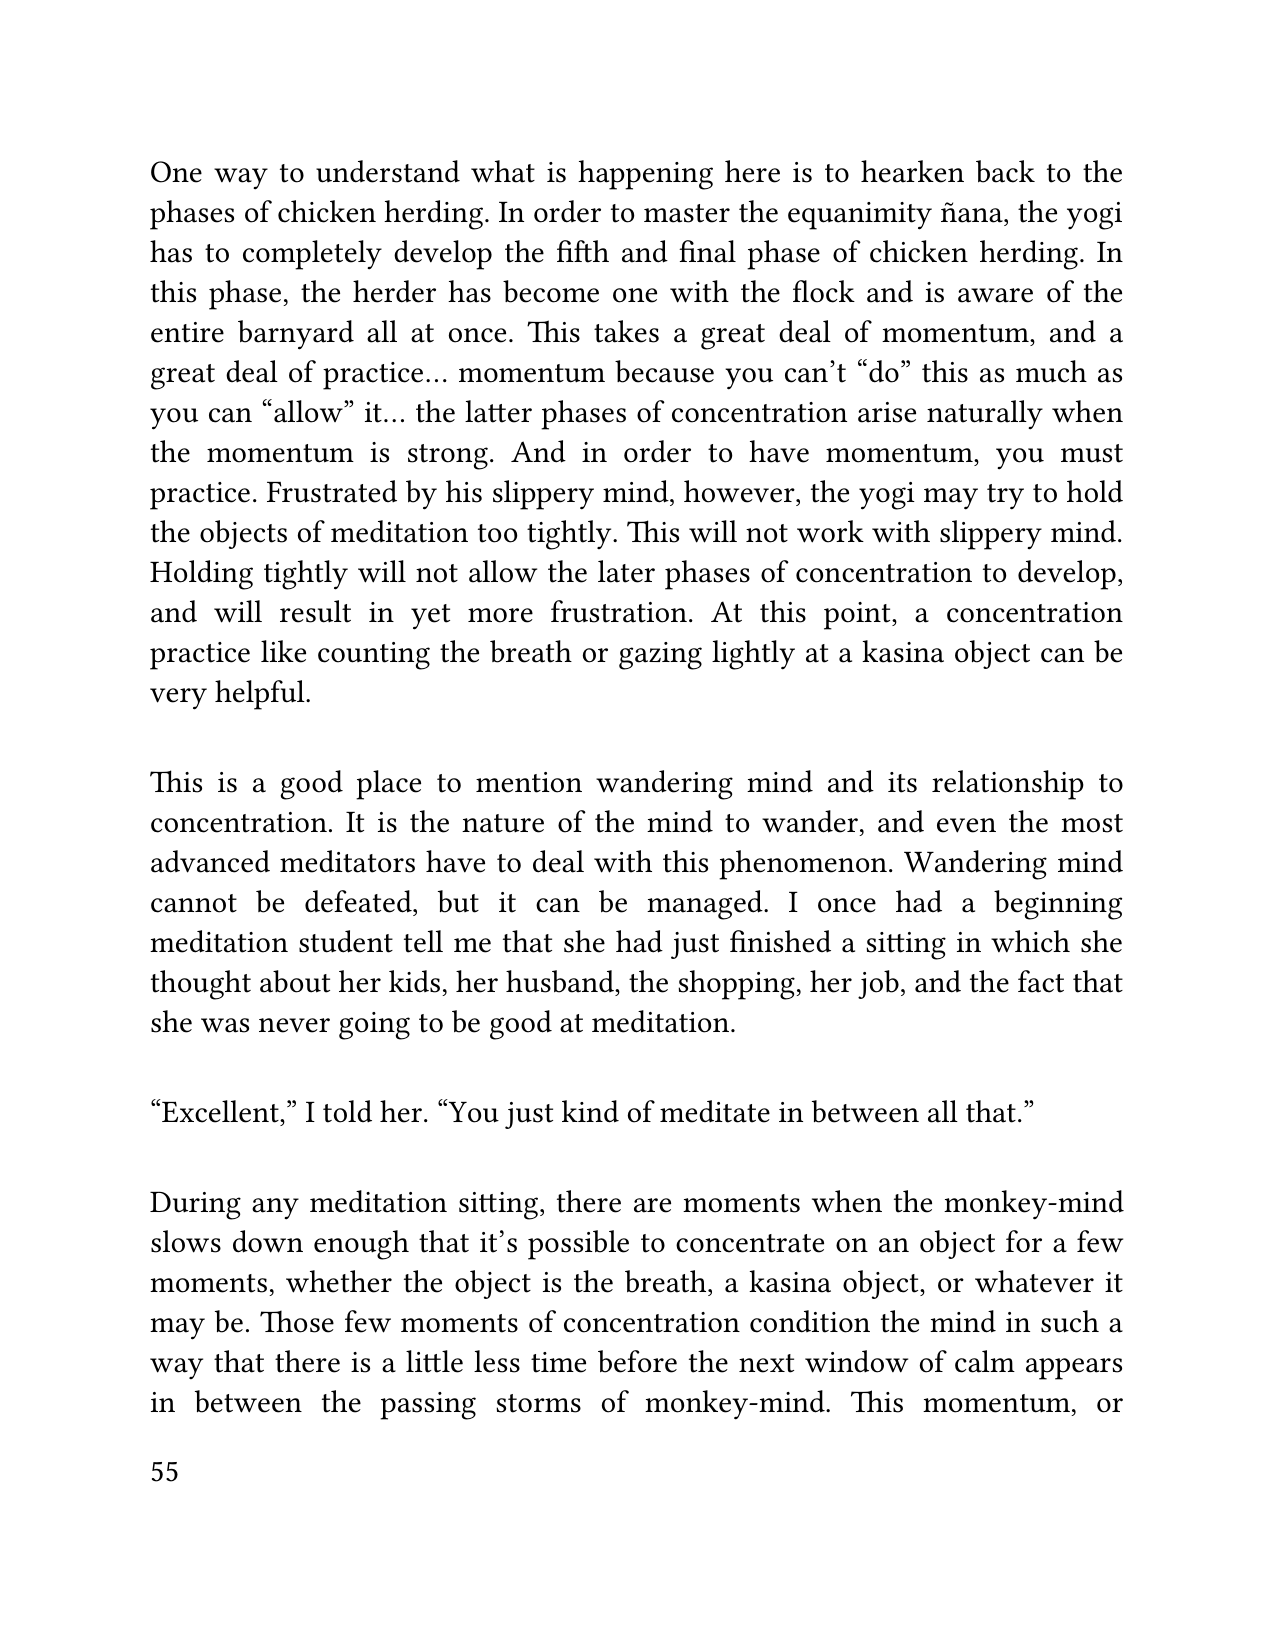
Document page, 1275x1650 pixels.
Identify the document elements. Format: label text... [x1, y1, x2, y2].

text This is a good place to mention wandering mind and its relationship to concentration. It is the nature of the mind to wander, and even the most advanced meditators have to deal with this phenomenon. Wandering mind cannot be defeated, but it can be managed. I once had a beginning meditation student tell me that she had just finished a sitting in which she thought about her kids, her husband, the shopping, her job, and the fact that she was never going to be good at meditation. [150, 760, 1125, 1040]
text One way to understand what is happening here is to hearken back to the phases of chicken herding. In order to master the equanimity ñana, the yogi has to completely develop the fifth and final phase of chicken herding. In this phase, the herder has become one with the flock and is aware of the entire barnyard all at once. This takes a great deal of momentum, and a great deal of practice… momentum because you can’t “do” this as much as you can “allow” it… the latter phases of concentration arise naturally when the momentum is strong. And in order to have momentum, you must practice. Frustrated by his slippery mind, however, the yogi may try to hold the objects of meditation too tightly. This will not work with slippery mind. Holding tightly will not allow the later phases of concentration to develop, and will result in yet more frustration. At this point, a concentration practice like counting the breath or gazing lightly at a kasina object can be very helpful. [150, 150, 1125, 710]
text During any meditation sitting, there are moments when the monkey-mind slows down enough that it’s possible to concentrate on an object for a few moments, whether the object is the breath, a kasina object, or whatever it may be. Those few moments of concentration condition the mind in such a way that there is a little less time before the next window of calm appears in between the passing storms of monkey-mind. This momentum, or [150, 1180, 1125, 1420]
text “Excellent,” I told her. “You just kind of meditate in between all that.” [150, 1090, 1125, 1130]
